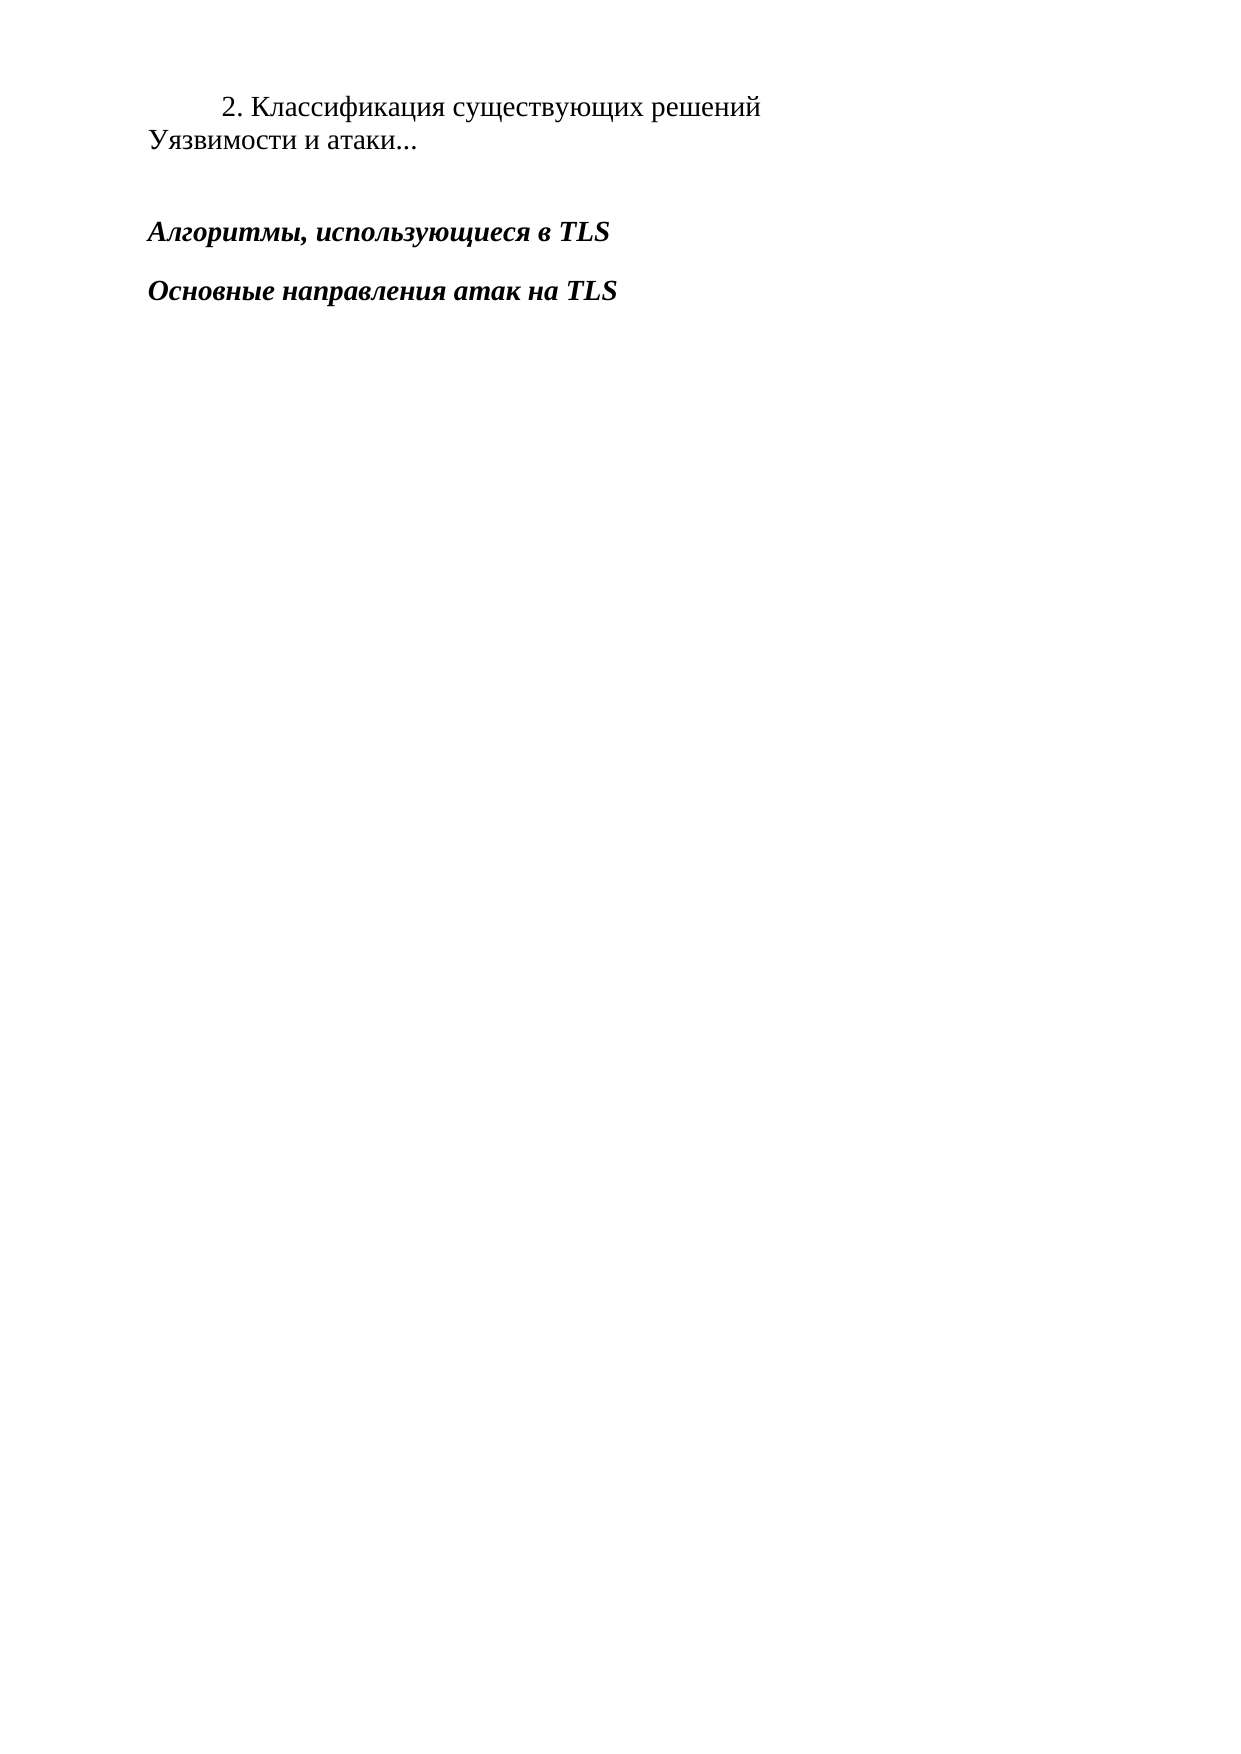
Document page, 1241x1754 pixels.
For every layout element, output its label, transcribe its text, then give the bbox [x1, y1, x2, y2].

list 2. Классификация существующих решений [192, 89, 1152, 122]
text Уязвимости и атаки... [148, 122, 1152, 156]
subtitle Алгоритмы, использующиеся в TLS [148, 214, 1152, 248]
subtitle Основные направления атак на TLS [148, 273, 1152, 306]
